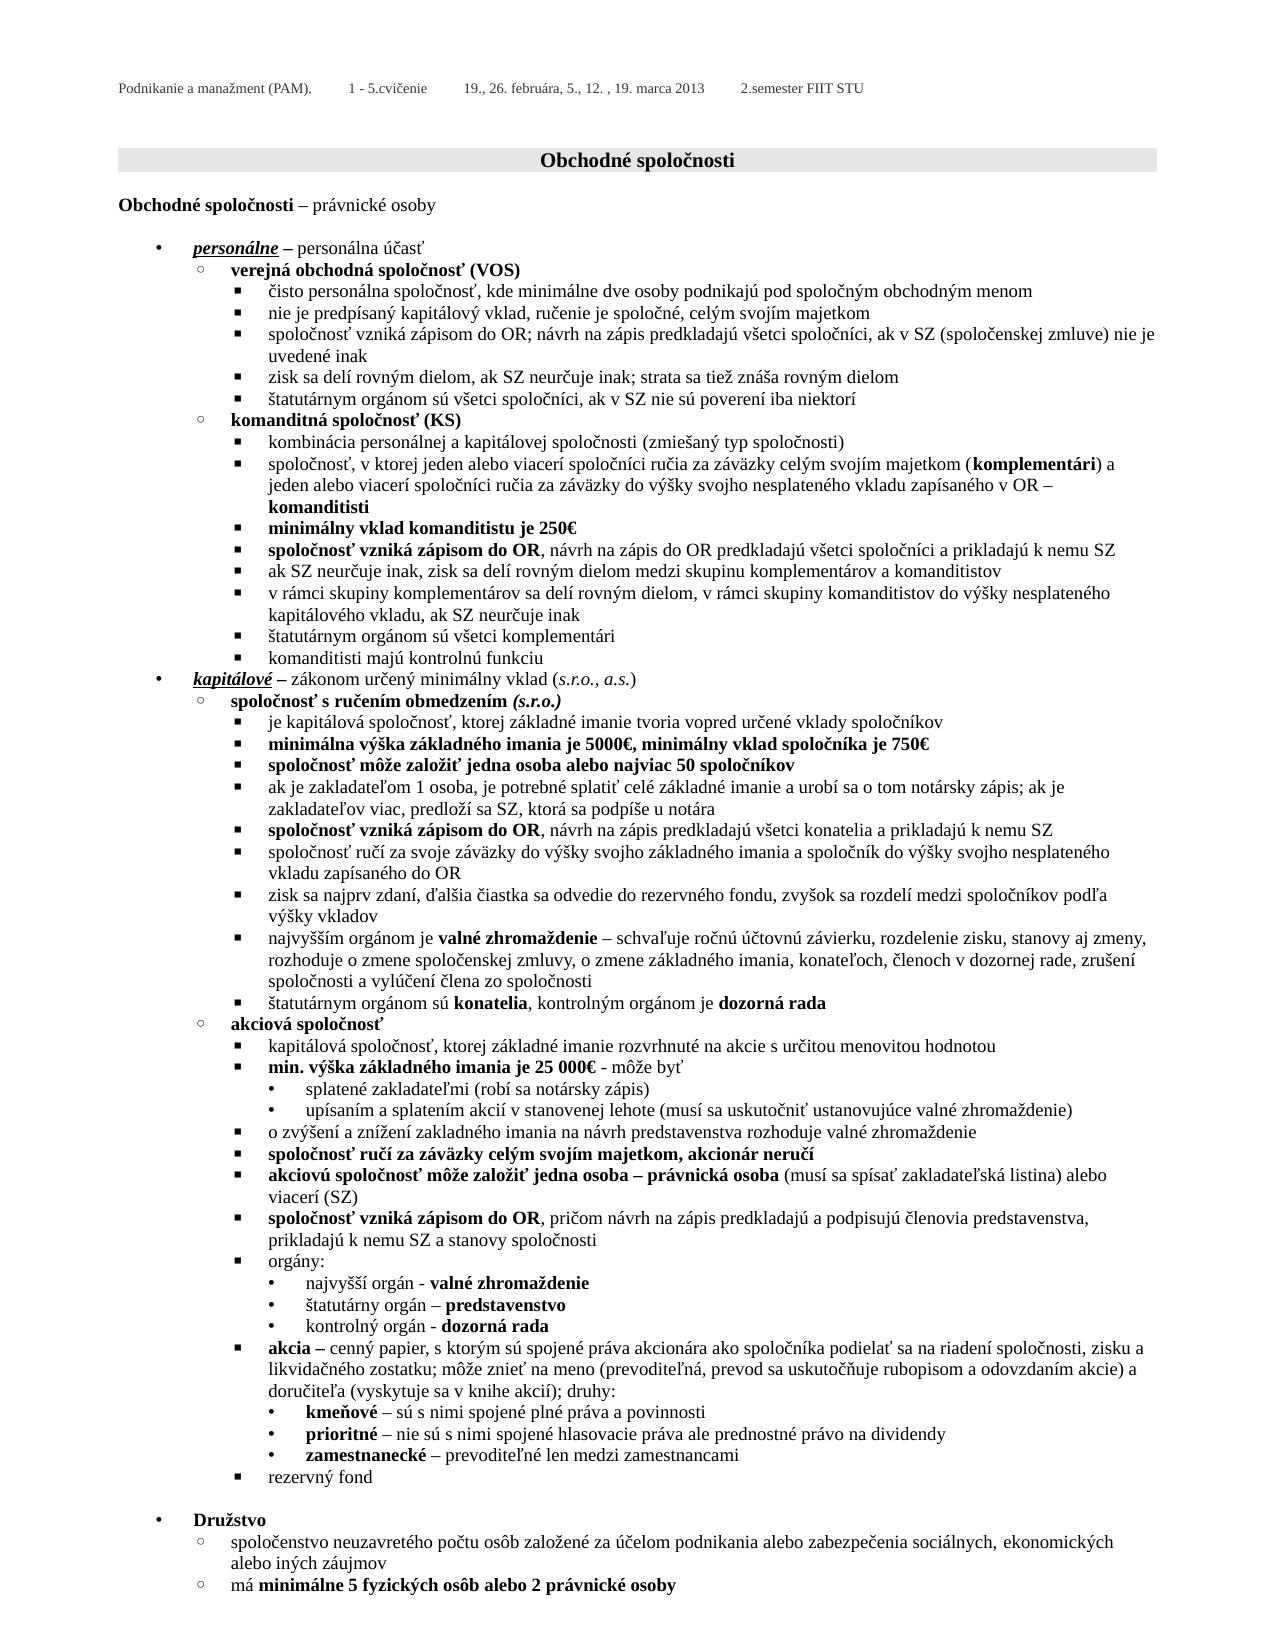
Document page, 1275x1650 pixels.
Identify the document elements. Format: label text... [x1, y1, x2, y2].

list splatené zakladateľmi (robí sa notársky zápis) [268, 1078, 1157, 1099]
list spoločnosť vzniká zápisom do OR; návrh na zápis predkladajú všetci spoločníci, ak v SZ (spoločenskej zmluve) nie je uvedené inak [231, 323, 1157, 366]
list min. výška základného imania je 25 000€ - môže byť [231, 1056, 1157, 1078]
list štatutárny orgán – predstavenstvo [268, 1293, 1157, 1315]
text Obchodné spoločnosti – právnické osoby [118, 194, 1157, 215]
list zamestnanecké – prevoditeľné len medzi zamestnancami [268, 1444, 1157, 1466]
list najvyšší orgán - valné zhromaždenie [268, 1272, 1157, 1293]
list spoločnosť s ručením obmedzením (s.r.o.) [193, 690, 1157, 711]
list akcia – cenný papier, s ktorým sú spojené práva akcionára ako spoločníka podielať sa na riadení spoločnosti, zisku a likvidačného zostatku; môže znieť na meno (prevoditeľná, prevod sa uskutočňuje rubopisom a odovzdaním akcie) a doručiteľa (vyskytuje sa v knihe akcií); druhy: [231, 1337, 1157, 1401]
list nie je predpísaný kapitálový vklad, ručenie je spoločné, celým svojím majetkom [231, 302, 1157, 323]
list komanditisti majú kontrolnú funkciu [231, 647, 1157, 668]
list štatutárnym orgánom sú všetci spoločníci, ak v SZ nie sú poverení iba niektorí [231, 388, 1157, 409]
list Družstvo [156, 1509, 1157, 1531]
list prioritné – nie sú s nimi spojené hlasovacie práva ale prednostné právo na dividendy [268, 1423, 1157, 1444]
list spoločnosť vzniká zápisom do OR, návrh na zápis do OR predkladajú všetci spoločníci a prikladajú k nemu SZ [231, 539, 1157, 560]
list štatutárnym orgánom sú konatelia, kontrolným orgánom je dozorná rada [231, 992, 1157, 1013]
list štatutárnym orgánom sú všetci komplementári [231, 625, 1157, 647]
list spoločenstvo neuzavretého počtu osôb založené za účelom podnikania alebo zabezpečenia sociálnych, ekonomických alebo iných záujmov [193, 1531, 1157, 1574]
list o zvýšení a znížení zakladného imania na návrh predstavenstva rozhoduje valné zhromaždenie [231, 1121, 1157, 1142]
list v rámci skupiny komplementárov sa delí rovným dielom, v rámci skupiny komanditistov do výšky nesplateného kapitálového vkladu, ak SZ neurčuje inak [231, 582, 1157, 625]
list upísaním a splatením akcií v stanovenej lehote (musí sa uskutočniť ustanovujúce valné zhromaždenie) [268, 1099, 1157, 1121]
list kapitálová spoločnosť, ktorej základné imanie rozvrhnuté na akcie s určitou menovitou hodnotou [231, 1035, 1157, 1056]
list kontrolný orgán - dozorná rada [268, 1315, 1157, 1337]
list minimálny vklad komanditistu je 250€ [231, 517, 1157, 539]
list čisto personálna spoločnosť, kde minimálne dve osoby podnikajú pod spoločným obchodným menom [231, 280, 1157, 302]
list zisk sa najprv zdaní, ďalšia čiastka sa odvedie do rezervného fondu, zvyšok sa rozdelí medzi spoločníkov podľa výšky vkladov [231, 884, 1157, 927]
text Obchodné spoločnosti [118, 148, 1157, 172]
list je kapitálová spoločnosť, ktorej základné imanie tvoria vopred určené vklady spoločníkov [231, 711, 1157, 733]
list minimálna výška základného imania je 5000€, minimálny vklad spoločníka je 750€ [231, 733, 1157, 754]
list má minimálne 5 fyzických osôb alebo 2 právnické osoby [193, 1574, 1157, 1595]
list kmeňové – sú s nimi spojené plné práva a povinnosti [268, 1401, 1157, 1423]
list akciovú spoločnosť môže založiť jedna osoba – právnická osoba (musí sa spísať zakladateľská listina) alebo viacerí (SZ) [231, 1164, 1157, 1207]
list spoločnosť vzniká zápisom do OR, návrh na zápis predkladajú všetci konatelia a prikladajú k nemu SZ [231, 819, 1157, 841]
list zisk sa delí rovným dielom, ak SZ neurčuje inak; strata sa tiež znáša rovným dielom [231, 366, 1157, 388]
list spoločnosť vzniká zápisom do OR, pričom návrh na zápis predkladajú a podpisujú členovia predstavenstva, prikladajú k nemu SZ a stanovy spoločnosti [231, 1207, 1157, 1250]
list spoločnosť môže založiť jedna osoba alebo najviac 50 spoločníkov [231, 754, 1157, 776]
list spoločnosť ručí za svoje záväzky do výšky svojho základného imania a spoločník do výšky svojho nesplateného vkladu zapísaného do OR [231, 841, 1157, 884]
list akciová spoločnosť [193, 1013, 1157, 1035]
list rezervný fond [231, 1466, 1157, 1487]
list kapitálové – zákonom určený minimálny vklad (s.r.o., a.s.) [156, 668, 1157, 690]
list verejná obchodná spoločnosť (VOS) [193, 258, 1157, 280]
list spoločnosť ručí za záväzky celým svojím majetkom, akcionár neručí [231, 1142, 1157, 1164]
list ak je zakladateľom 1 osoba, je potrebné splatiť celé základné imanie a urobí sa o tom notársky zápis; ak je zakladateľov viac, predloží sa SZ, ktorá sa podpíše u notára [231, 776, 1157, 819]
list ak SZ neurčuje inak, zisk sa delí rovným dielom medzi skupinu komplementárov a komanditistov [231, 560, 1157, 582]
list spoločnosť, v ktorej jeden alebo viacerí spoločníci ručia za záväzky celým svojím majetkom (komplementári) a jeden alebo viacerí spoločníci ručia za záväzky do výšky svojho nesplateného vkladu zapísaného v OR – komanditisti [231, 452, 1157, 517]
list komanditná spoločnosť (KS) [193, 409, 1157, 431]
list orgány: [231, 1250, 1157, 1272]
list personálne – personálna účasť [156, 237, 1157, 258]
list najvyšším orgánom je valné zhromaždenie – schvaľuje ročnú účtovnú závierku, rozdelenie zisku, stanovy aj zmeny, rozhoduje o zmene spoločenskej zmluvy, o zmene základného imania, konateľoch, členoch v dozornej rade, zrušení spoločnosti a vylúčení člena zo spoločnosti [231, 927, 1157, 992]
list kombinácia personálnej a kapitálovej spoločnosti (zmiešaný typ spoločnosti) [231, 431, 1157, 452]
